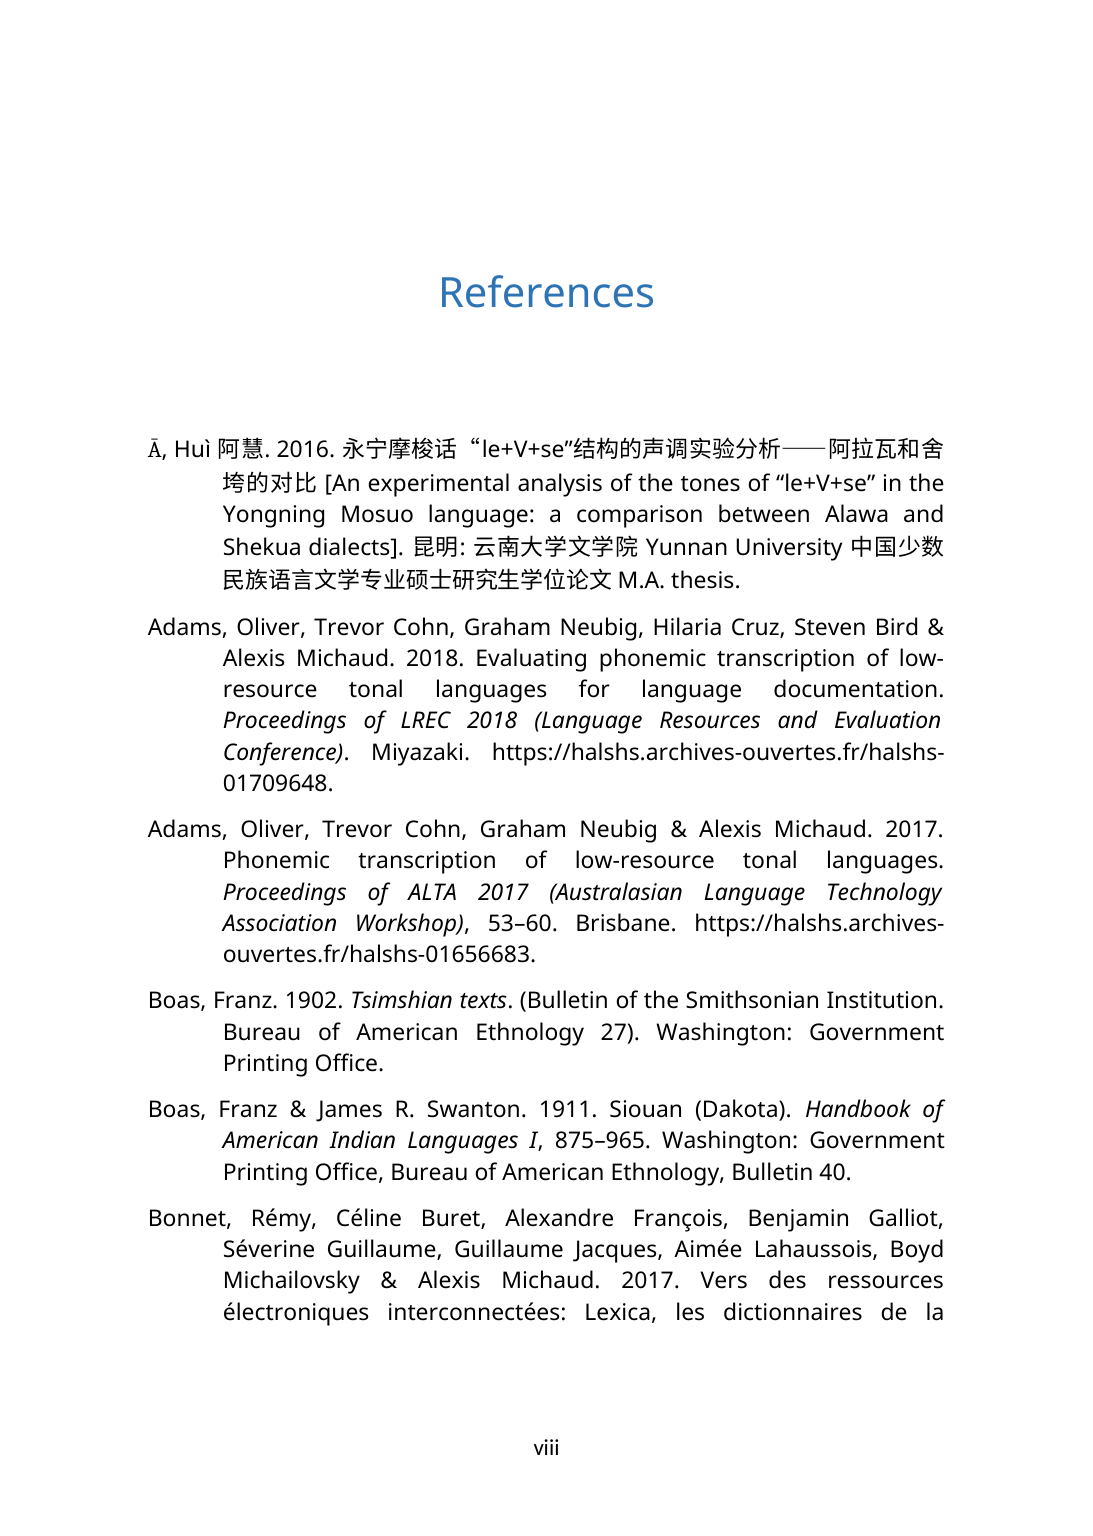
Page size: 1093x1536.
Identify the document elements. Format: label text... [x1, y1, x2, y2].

text Adams, Oliver, Trevor Cohn, Graham Neubig, Hilaria Cruz, Steven Bird & Alexis Michaud. 2018. Evaluating phonemic transcription of low-resource tonal languages for language documentation. Proceedings of LREC 2018 (Language Resources and Evaluation Conference). Miyazaki. https://halshs.archives-ouvertes.fr/halshs-01709648. [148, 611, 945, 798]
text Adams, Oliver, Trevor Cohn, Graham Neubig & Alexis Michaud. 2017. Phonemic transcription of low-resource tonal languages. Proceedings of ALTA 2017 (Australasian Language Technology Association Workshop), 53–60. Brisbane. https://halshs.archives-ouvertes.fr/halshs-01656683. [148, 813, 945, 969]
text Bonnet, Rémy, Céline Buret, Alexandre François, Benjamin Galliot, Séverine Guillaume, Guillaume Jacques, Aimée Lahaussois, Boyd Michailovsky & Alexis Michaud. 2017. Vers des ressources électroniques interconnectées: Lexica, les dictionnaires de la [148, 1202, 945, 1327]
text Boas, Franz & James R. Swanton. 1911. Siouan (Dakota). Handbook of American Indian Languages I, 875–965. Washington: Government Printing Office, Bureau of American Ethnology, Bulletin 40. [148, 1093, 945, 1187]
text Ā, Huì 阿慧. 2016. 永宁摩梭话“le+V+se”结构的声调实验分析——阿拉瓦和舍垮的对比 [An experimental analysis of the tones of “le+V+se” in the Yongning Mosuo language: a comparison between Alawa and Shekua dialects]. 昆明: 云南大学文学院 Yunnan University 中国少数民族语言文学专业硕士研究生学位论文 M.A. thesis. [148, 431, 945, 596]
subtitle References [148, 263, 945, 320]
text Boas, Franz. 1902. Tsimshian texts. (Bulletin of the Smithsonian Institution. Bureau of American Ethnology 27). Washington: Government Printing Office. [148, 984, 945, 1078]
